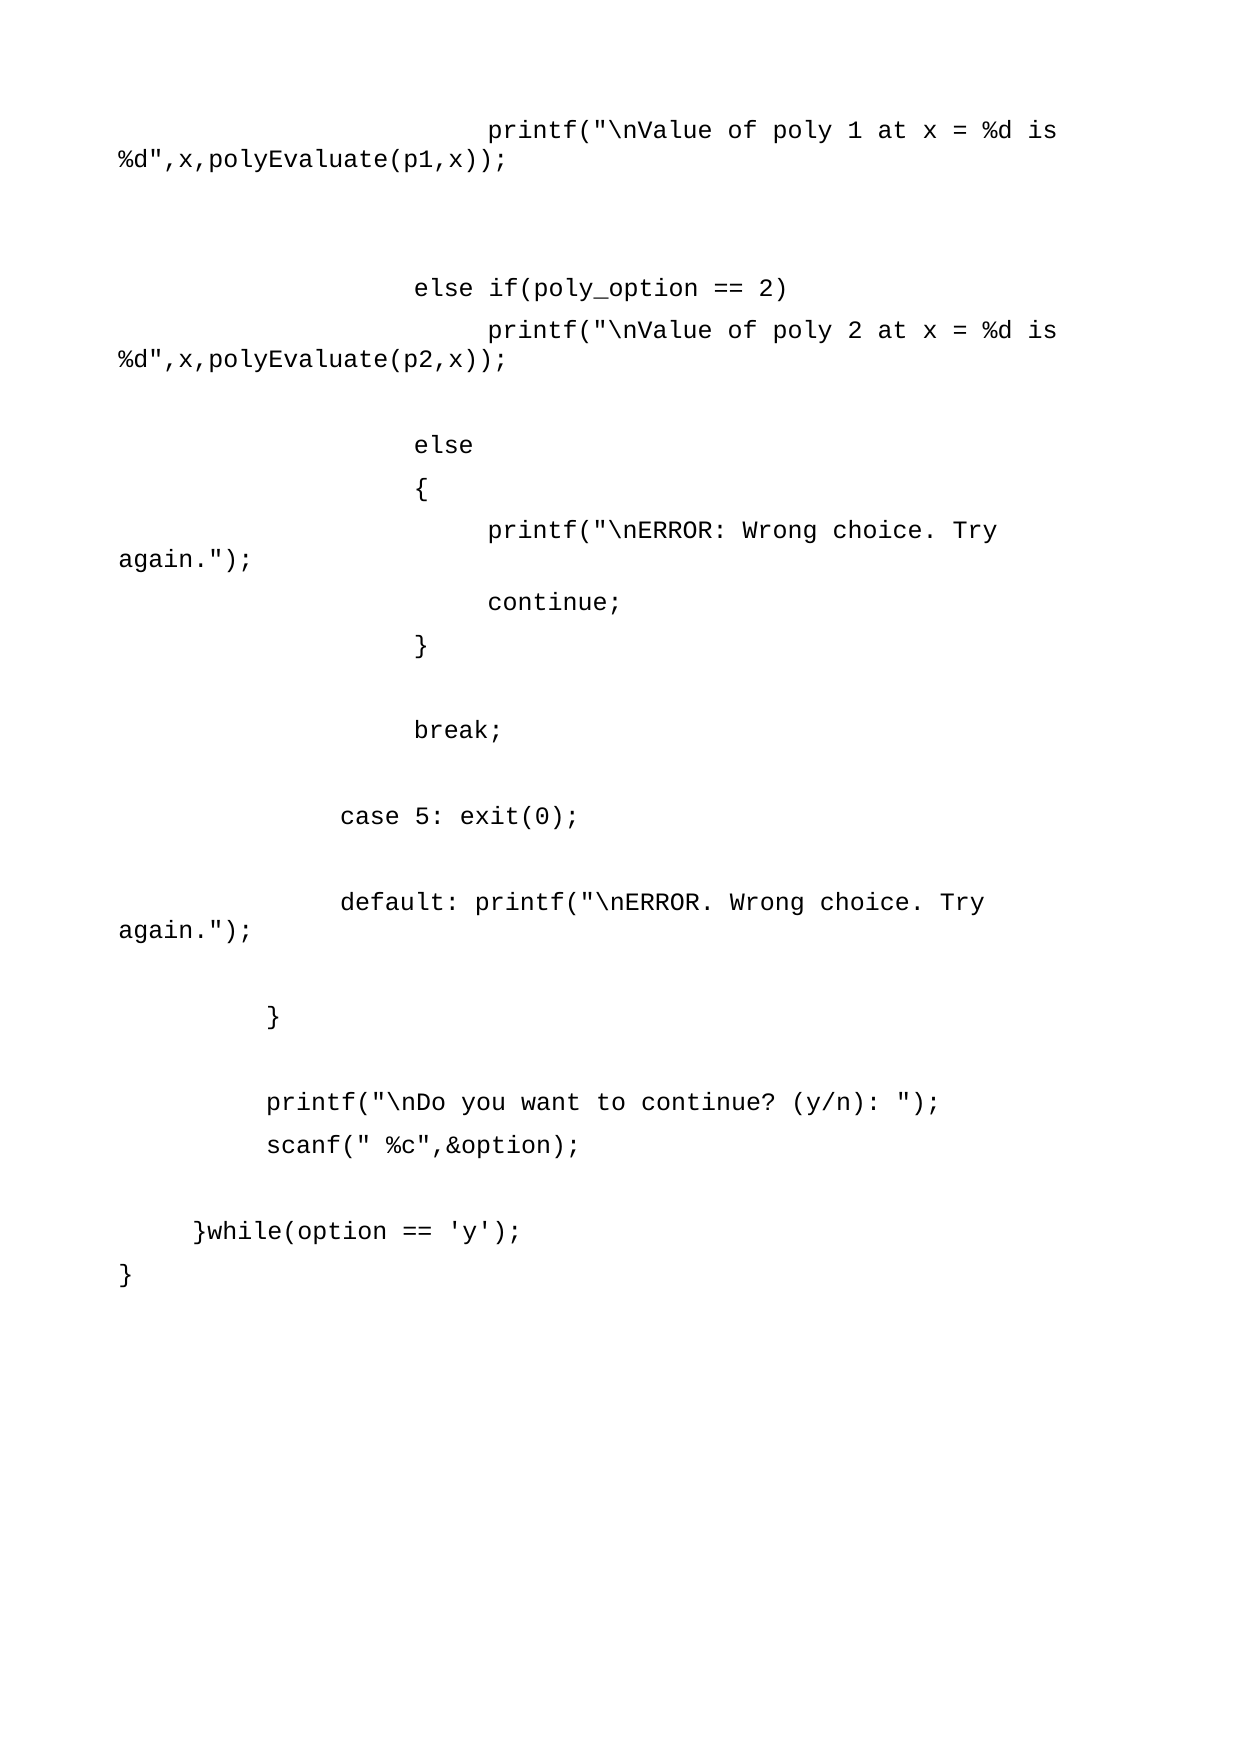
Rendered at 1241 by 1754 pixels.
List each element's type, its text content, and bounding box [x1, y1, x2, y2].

text printf("\nValue of poly 2 at x = %d is %d",x,polyEvaluate(p2,x)); [118, 318, 1122, 375]
text } [118, 1261, 1122, 1290]
text }while(option == 'y'); [118, 1218, 1122, 1247]
text else if(poly_option == 2) [118, 275, 1122, 303]
text } [118, 1004, 1122, 1032]
text case 5: exit(0); [118, 804, 1122, 832]
text continue; [118, 589, 1122, 618]
text scanf(" %c",&option); [118, 1133, 1122, 1161]
text printf("\nERROR: Wrong choice. Try again."); [118, 518, 1122, 575]
text printf("\nValue of poly 1 at x = %d is %d",x,polyEvaluate(p1,x)); [118, 118, 1122, 175]
text { [118, 475, 1122, 503]
text break; [118, 718, 1122, 746]
text default: printf("\nERROR. Wrong choice. Try again."); [118, 890, 1122, 946]
text printf("\nDo you want to continue? (y/n): "); [118, 1090, 1122, 1118]
text } [118, 632, 1122, 661]
text else [118, 432, 1122, 461]
